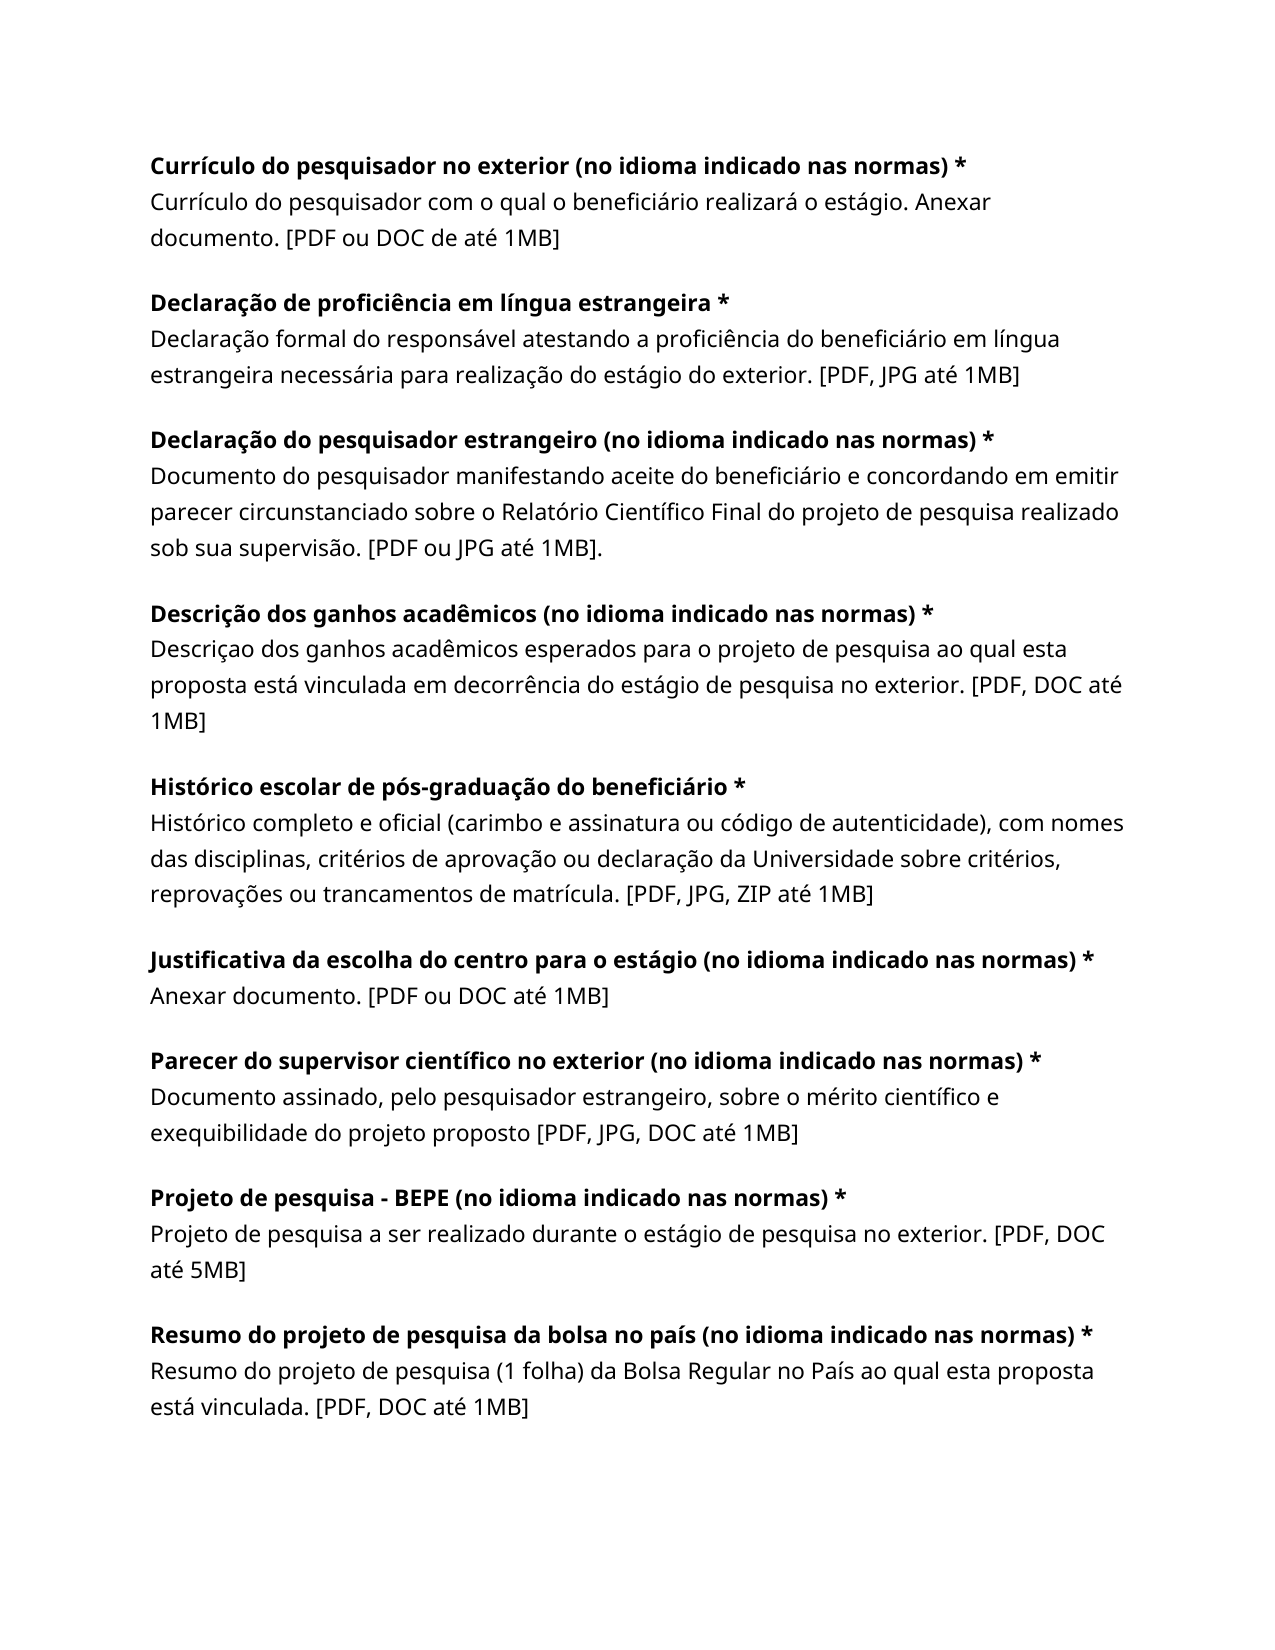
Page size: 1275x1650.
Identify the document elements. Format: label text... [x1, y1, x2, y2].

text Anexar documento. [PDF ou DOC até 1MB] [150, 980, 1125, 1011]
text Resumo do projeto de pesquisa da bolsa no país (no idioma indicado nas normas) * [150, 1319, 1125, 1351]
text Descriçao dos ganhos acadêmicos esperados para o projeto de pesquisa ao qual esta proposta está vinculada em decorrência do estágio de pesquisa no exterior. [PDF, DOC até 1MB] [150, 633, 1125, 737]
text Declaração do pesquisador estrangeiro (no idioma indicado nas normas) * [150, 424, 1125, 456]
text Parecer do supervisor científico no exterior (no idioma indicado nas normas) * [150, 1045, 1125, 1076]
text Declaração de proficiência em língua estrangeira * [150, 287, 1125, 318]
text Currículo do pesquisador com o qual o beneficiário realizará o estágio. Anexar documento. [PDF ou DOC de até 1MB] [150, 186, 1125, 253]
text Justificativa da escolha do centro para o estágio (no idioma indicado nas normas) * [150, 944, 1125, 975]
text Histórico completo e oficial (carimbo e assinatura ou código de autenticidade), com nomes das disciplinas, critérios de aprovação ou declaração da Universidade sobre critérios, reprovações ou trancamentos de matrícula. [PDF, JPG, ZIP até 1MB] [150, 807, 1125, 910]
text Resumo do projeto de pesquisa (1 folha) da Bolsa Regular no País ao qual esta proposta está vinculada. [PDF, DOC até 1MB] [150, 1355, 1125, 1422]
text Descrição dos ganhos acadêmicos (no idioma indicado nas normas) * [150, 597, 1125, 629]
text Documento assinado, pelo pesquisador estrangeiro, sobre o mérito científico e exequibilidade do projeto proposto [PDF, JPG, DOC até 1MB] [150, 1081, 1125, 1148]
text Documento do pesquisador manifestando aceite do beneficiário e concordando em emitir parecer circunstanciado sobre o Relatório Científico Final do projeto de pesquisa realizado sob sua supervisão. [PDF ou JPG até 1MB]. [150, 460, 1125, 563]
text Histórico escolar de pós-graduação do beneficiário * [150, 771, 1125, 802]
text Declaração formal do responsável atestando a proficiência do beneficiário em língua estrangeira necessária para realização do estágio do exterior. [PDF, JPG até 1MB] [150, 323, 1125, 390]
text Currículo do pesquisador no exterior (no idioma indicado nas normas) * [150, 150, 1125, 181]
text Projeto de pesquisa a ser realizado durante o estágio de pesquisa no exterior. [PDF, DOC até 5MB] [150, 1218, 1125, 1285]
text Projeto de pesquisa - BEPE (no idioma indicado nas normas) * [150, 1182, 1125, 1213]
